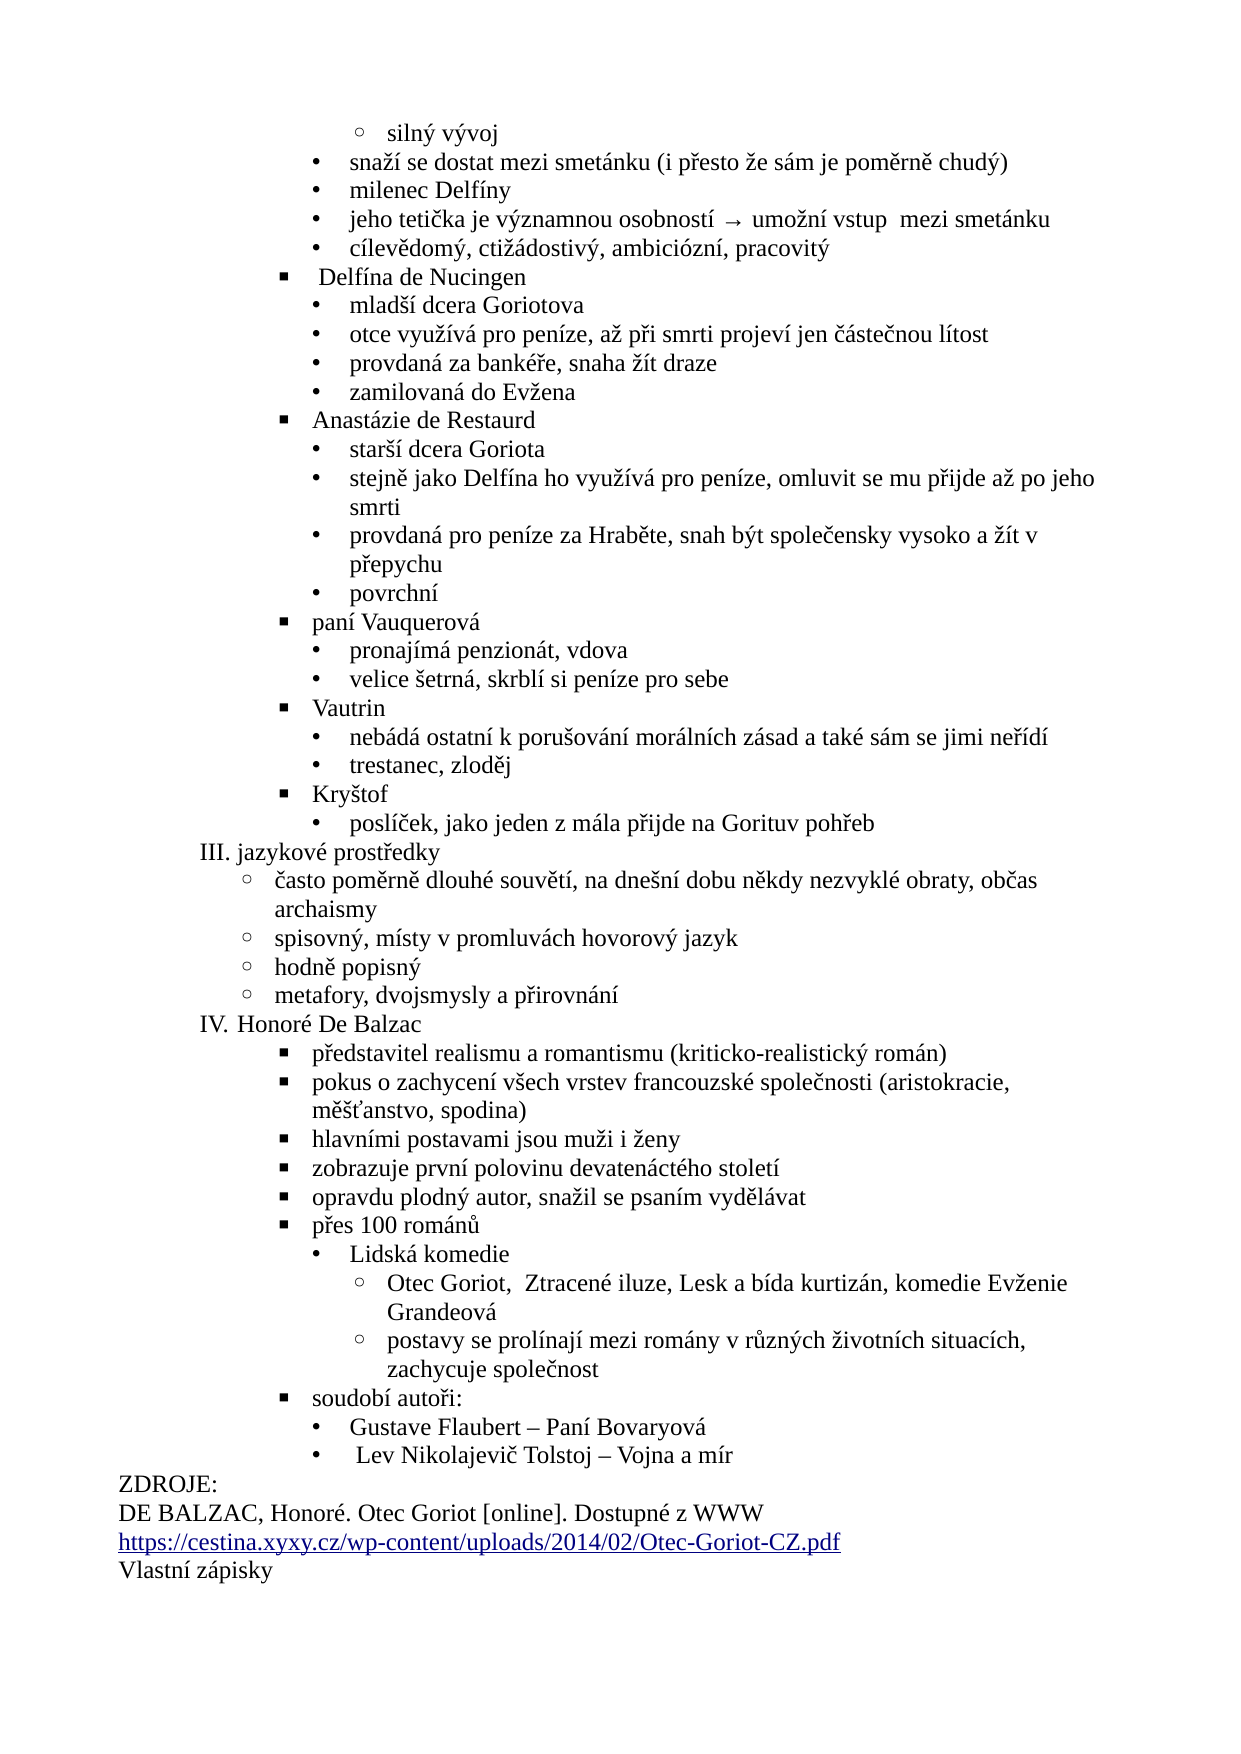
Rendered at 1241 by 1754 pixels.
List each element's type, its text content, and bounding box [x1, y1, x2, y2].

list starší dcera Goriota [312, 434, 1122, 463]
list poslíček, jako jeden z mála přijde na Gorituv pohřeb [312, 808, 1122, 837]
list pokus o zachycení všech vrstev francouzské společnosti (aristokracie, měšťanstvo, spodina) [274, 1067, 1122, 1124]
list provdaná pro peníze za Hraběte, snah být společensky vysoko a žít v přepychu [312, 521, 1122, 578]
list paní Vauquerová [274, 607, 1122, 636]
list snaží se dostat mezi smetánku (i přesto že sám je poměrně chudý) [312, 147, 1122, 176]
list Lev Nikolajevič Tolstoj – Vojna a mír [312, 1441, 1122, 1469]
list stejně jako Delfína ho využívá pro peníze, omluvit se mu přijde až po jeho smrti [312, 463, 1122, 521]
list soudobí autoři: [274, 1383, 1122, 1412]
list mladší dcera Goriotova [312, 291, 1122, 319]
list zobrazuje první polovinu devatenáctého století [274, 1153, 1122, 1182]
list Lidská komedie [312, 1239, 1122, 1268]
list hlavními postavami jsou muži i ženy [274, 1124, 1122, 1153]
list Anastázie de Restaurd [274, 406, 1122, 434]
list nebádá ostatní k porušování morálních zásad a také sám se jimi neřídí [312, 722, 1122, 751]
list Otec Goriot, Ztracené iluze, Lesk a bída kurtizán, komedie Evženie Grandeová [349, 1268, 1122, 1326]
text DE BALZAC, Honoré. Otec Goriot [online]. Dostupné z WWW [118, 1498, 1122, 1527]
list přes 100 románů [274, 1211, 1122, 1239]
list povrchní [312, 578, 1122, 607]
list pronajímá penzionát, vdova [312, 636, 1122, 664]
list Kryštof [274, 779, 1122, 808]
list Gustave Flaubert – Paní Bovaryová [312, 1412, 1122, 1441]
list Honoré De Balzac [199, 1009, 1122, 1038]
list cílevědomý, ctižádostivý, ambiciózní, pracovitý [312, 233, 1122, 262]
list velice šetrná, skrblí si peníze pro sebe [312, 664, 1122, 693]
text Vlastní zápisky [118, 1556, 1122, 1584]
list otce využívá pro peníze, až při smrti projeví jen částečnou lítost [312, 319, 1122, 348]
list Delfína de Nucingen [274, 262, 1122, 291]
list jazykové prostředky [199, 837, 1122, 866]
list milenec Delfíny [312, 176, 1122, 204]
list často poměrně dlouhé souvětí, na dnešní dobu někdy nezvyklé obraty, občas archaismy [237, 866, 1122, 923]
list zamilovaná do Evžena [312, 377, 1122, 406]
list silný vývoj [349, 118, 1122, 147]
list hodně popisný [237, 952, 1122, 981]
text https://cestina.xyxy.cz/wp-content/uploads/2014/02/Otec-Goriot-CZ.pdf [118, 1527, 1122, 1556]
list opravdu plodný autor, snažil se psaním vydělávat [274, 1182, 1122, 1211]
text ZDROJE: [118, 1469, 1122, 1498]
list představitel realismu a romantismu (kriticko-realistický román) [274, 1038, 1122, 1067]
list postavy se prolínají mezi romány v různých životních situacích, zachycuje společnost [349, 1326, 1122, 1383]
list metafory, dvojsmysly a přirovnání [237, 981, 1122, 1009]
list trestanec, zloděj [312, 751, 1122, 779]
list spisovný, místy v promluvách hovorový jazyk [237, 923, 1122, 952]
list jeho tetička je významnou osobností → umožní vstup mezi smetánku [312, 204, 1122, 233]
list provdaná za bankéře, snaha žít draze [312, 348, 1122, 377]
list Vautrin [274, 693, 1122, 722]
